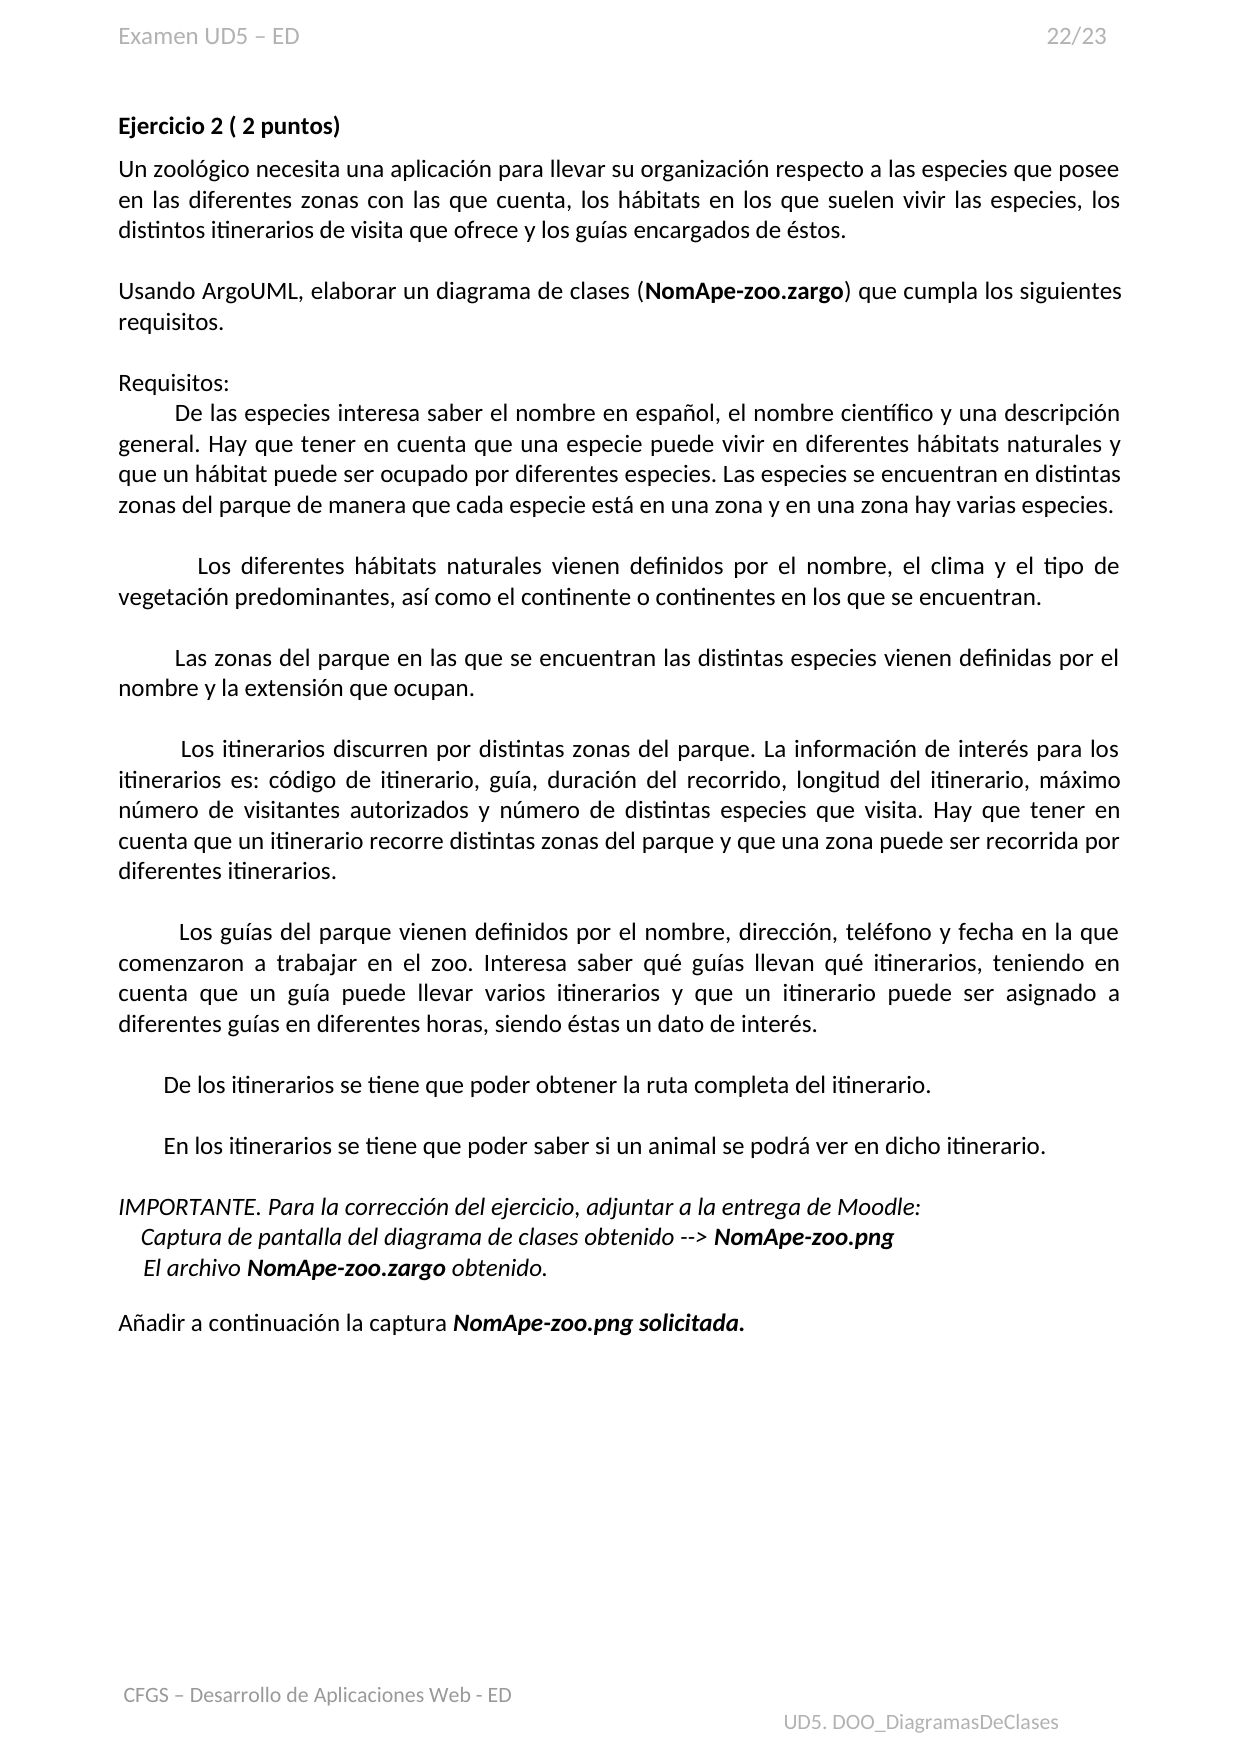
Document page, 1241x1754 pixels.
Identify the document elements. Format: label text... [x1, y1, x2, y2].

text Usando ArgoUML, elaborar un diagrama de clases (NomApe-zoo.zargo) que cumpla los siguientes requisitos. [118, 275, 1122, 336]
subtitle Ejercicio 2 ( 2 puntos) [118, 110, 1122, 141]
text De las especies interesa saber el nombre en español, el nombre científico y una descripción general. Hay que tener en cuenta que una especie puede vivir en diferentes hábitats naturales y que un hábitat puede ser ocupado por diferentes especies. Las especies se encuentran en distintas zonas del parque de manera que cada especie está en una zona y en una zona hay varias especies. [118, 397, 1122, 519]
text El archivo NomApe-zoo.zargo obtenido. [118, 1252, 1122, 1283]
text Las zonas del parque en las que se encuentran las distintas especies vienen definidas por el nombre y la extensión que ocupan. [118, 642, 1122, 703]
text Captura de pantalla del diagrama de clases obtenido --> NomApe-zoo.png [118, 1222, 1122, 1252]
subtitle Añadir a continuación la captura NomApe-zoo.png solicitada. [118, 1308, 1122, 1338]
text Requisitos: [118, 367, 1122, 397]
text Los diferentes hábitats naturales vienen definidos por el nombre, el clima y el tipo de vegetación predominantes, así como el continente o continentes en los que se encuentran. [118, 550, 1122, 611]
text Un zoológico necesita una aplicación para llevar su organización respecto a las especies que posee en las diferentes zonas con las que cuenta, los hábitats en los que suelen vivir las especies, los distintos itinerarios de visita que ofrece y los guías encargados de éstos. [118, 153, 1122, 245]
text De los itinerarios se tiene que poder obtener la ruta completa del itinerario. [118, 1069, 1122, 1099]
text Los guías del parque vienen definidos por el nombre, dirección, teléfono y fecha en la que comenzaron a trabajar en el zoo. Interesa saber qué guías llevan qué itinerarios, teniendo en cuenta que un guía puede llevar varios itinerarios y que un itinerario puede ser asignado a diferentes guías en diferentes horas, siendo éstas un dato de interés. [118, 916, 1122, 1038]
text IMPORTANTE. Para la corrección del ejercicio, adjuntar a la entrega de Moodle: [118, 1191, 1122, 1222]
text En los itinerarios se tiene que poder saber si un animal se podrá ver en dicho itinerario. [118, 1130, 1122, 1161]
text Los itinerarios discurren por distintas zonas del parque. La información de interés para los itinerarios es: código de itinerario, guía, duración del recorrido, longitud del itinerario, máximo número de visitantes autorizados y número de distintas especies que visita. Hay que tener en cuenta que un itinerario recorre distintas zonas del parque y que una zona puede ser recorrida por diferentes itinerarios. [118, 733, 1122, 886]
